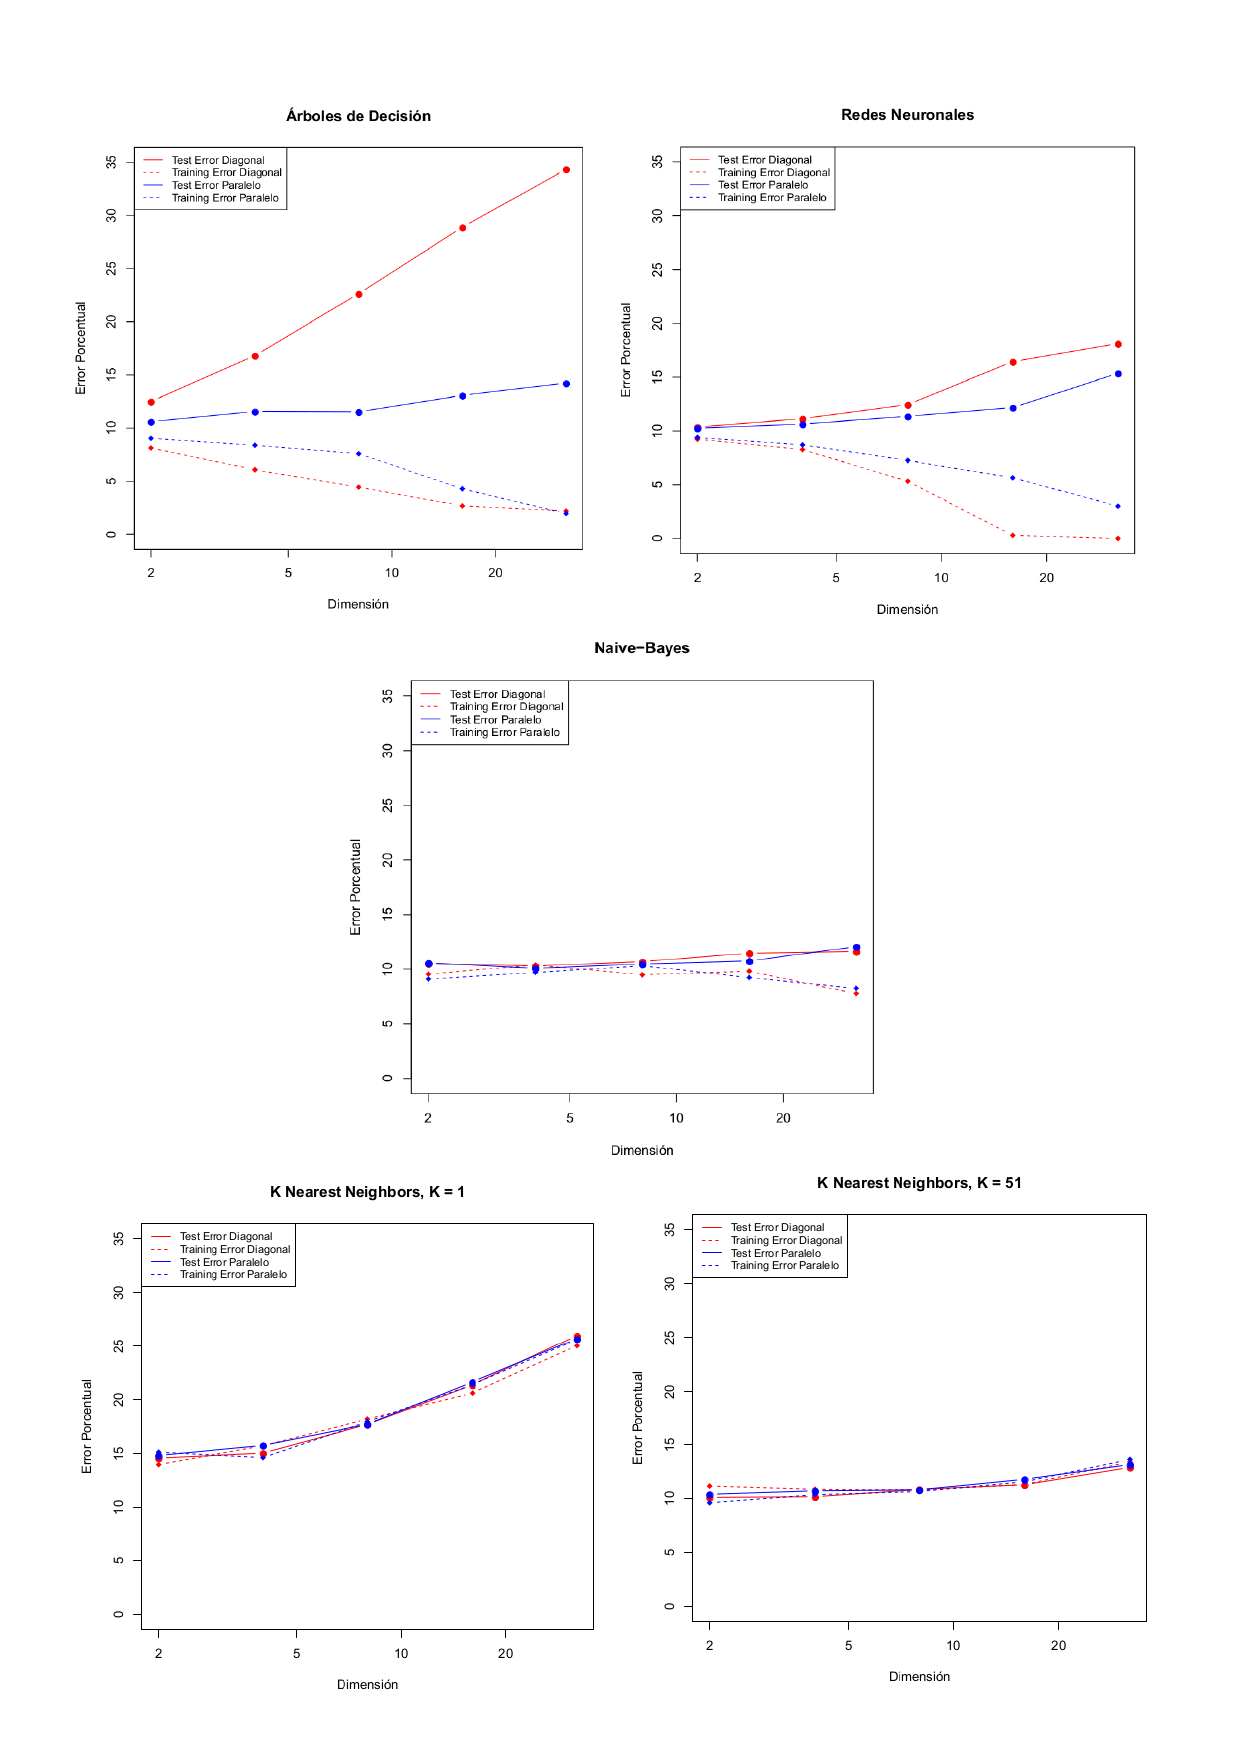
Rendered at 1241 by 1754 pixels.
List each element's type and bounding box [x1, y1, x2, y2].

picture [73, 99, 1168, 1702]
